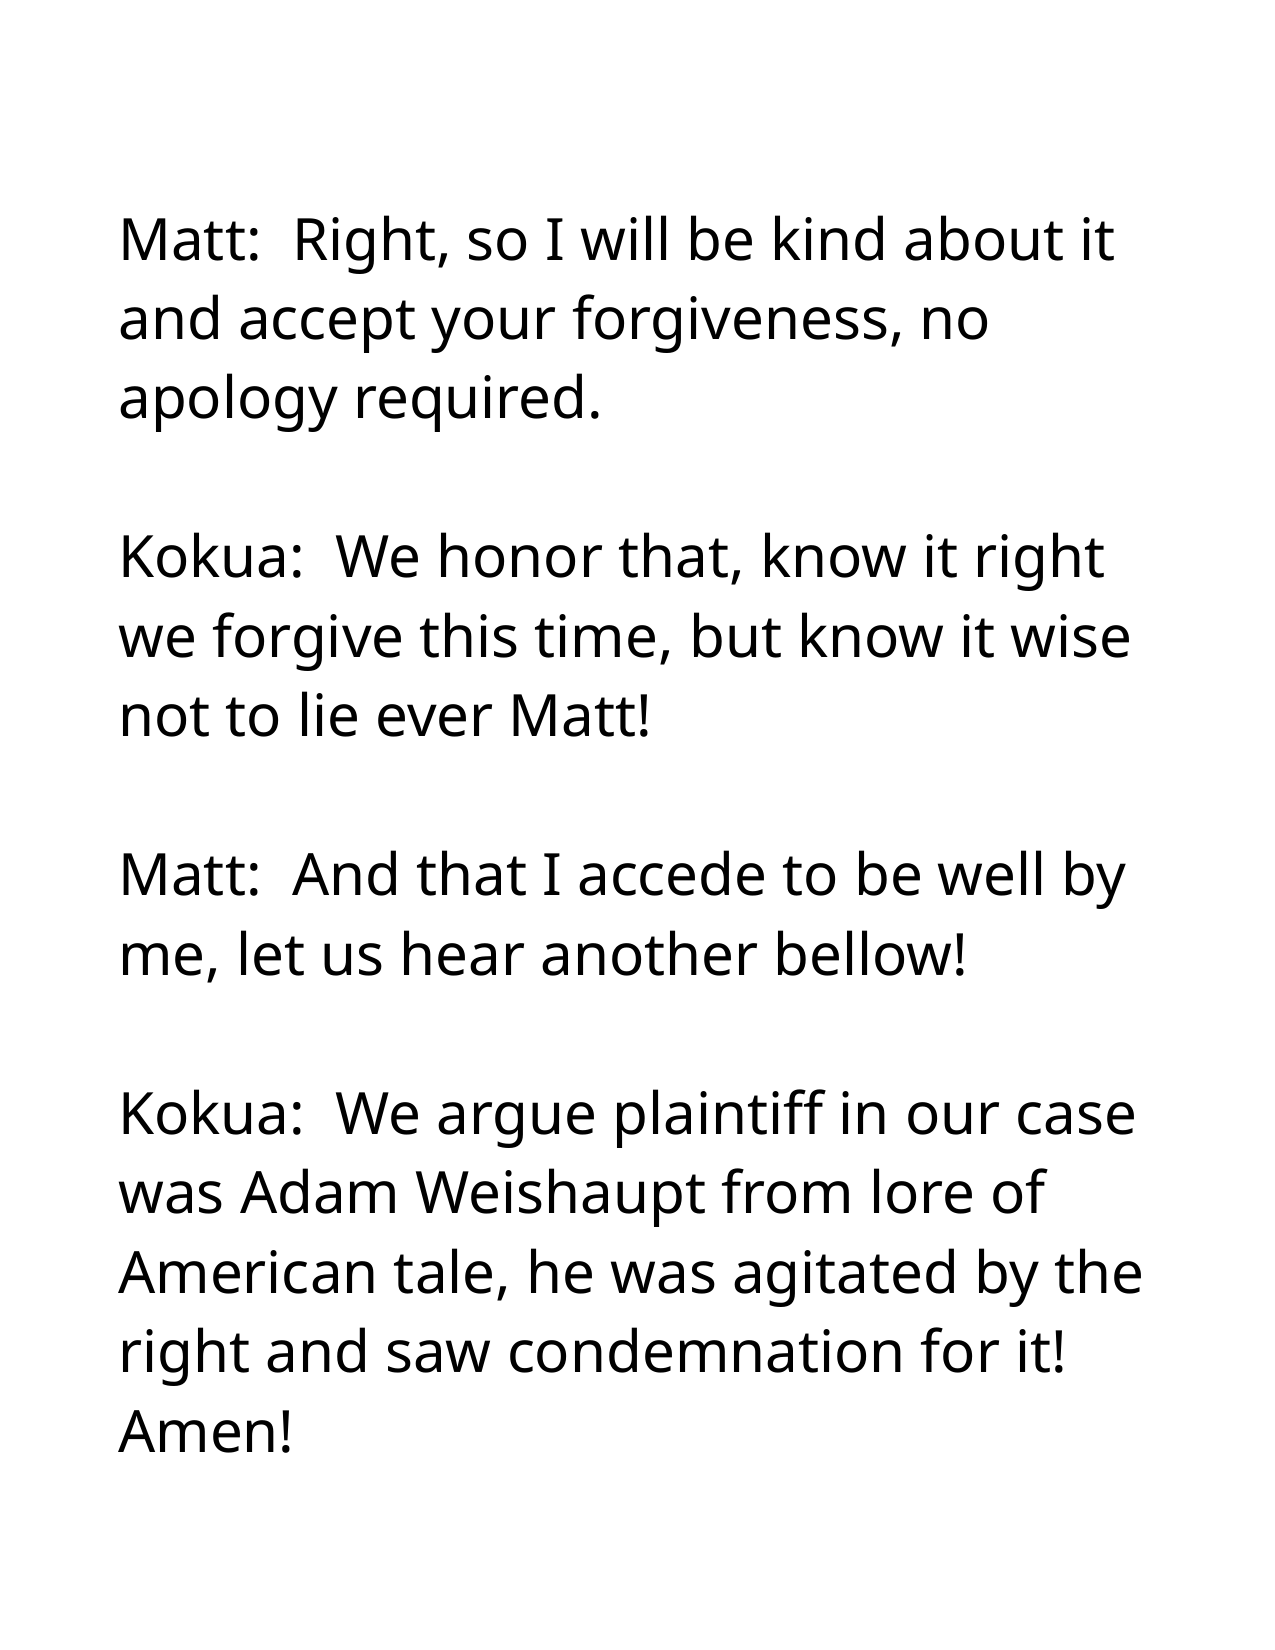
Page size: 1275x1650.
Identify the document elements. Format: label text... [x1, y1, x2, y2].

text Matt: Right, so I will be kind about it and accept your forgiveness, no apology required. [118, 198, 1157, 436]
text Kokua: We honor that, know it right we forgive this time, but know it wise not to lie ever Matt! [118, 516, 1157, 754]
text Matt: And that I accede to be well by me, let us hear another bellow! [118, 833, 1157, 992]
text Kokua: We argue plaintiff in our case was Adam Weishaupt from lore of American tale, he was agitated by the right and saw condemnation for it! Amen! [118, 1072, 1157, 1469]
